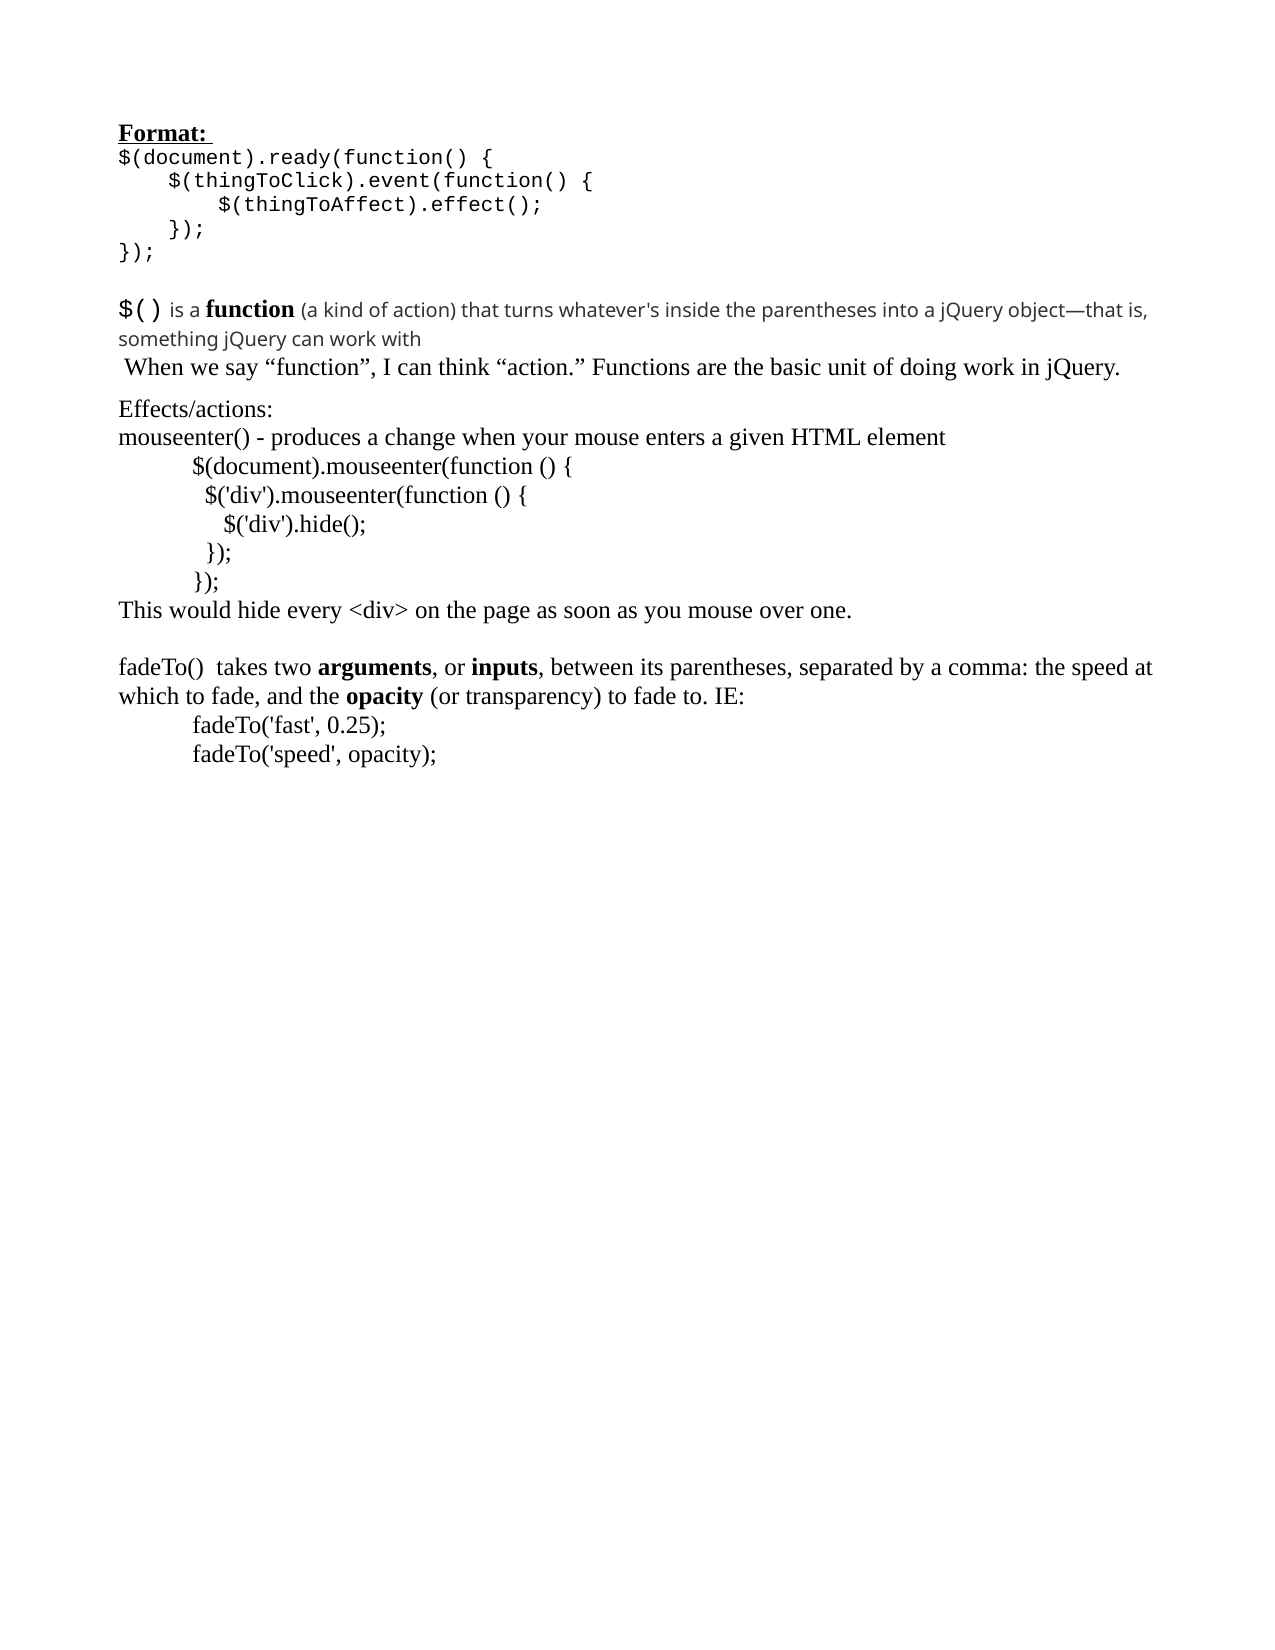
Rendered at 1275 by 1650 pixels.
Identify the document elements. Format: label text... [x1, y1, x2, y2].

text }); [118, 566, 1157, 595]
text $(document).ready(function() { [118, 147, 1157, 171]
text This would hide every <div> on the page as soon as you mouse over one. [118, 595, 1157, 624]
text }); [118, 218, 1157, 241]
text }); [118, 241, 1157, 265]
text $(thingToClick).event(function() { [118, 171, 1157, 194]
text $(thingToAffect).effect(); [118, 194, 1157, 218]
text mouseenter() - produces a change when your mouse enters a given HTML element $(document).mouseenter(function () { $('div').mouseenter(function () { [118, 422, 1157, 509]
text $('div').hide(); }); [118, 509, 1157, 566]
text Effects/actions: [118, 394, 1157, 422]
text Format: [118, 118, 1157, 147]
text fadeTo() takes two arguments, or inputs, between its parentheses, separated by a comma: the speed at which to fade, and the opacity (or transparency) to fade to. IE: fadeTo('fast', 0.25); fadeTo('speed', opacity); [118, 652, 1157, 767]
text $() is a function (a kind of action) that turns whatever's inside the parentheses into a jQuery object—that is, something jQuery can work with When we say “function”, I can think “action.” Functions are the basic unit of doing work in jQuery. [118, 294, 1157, 381]
